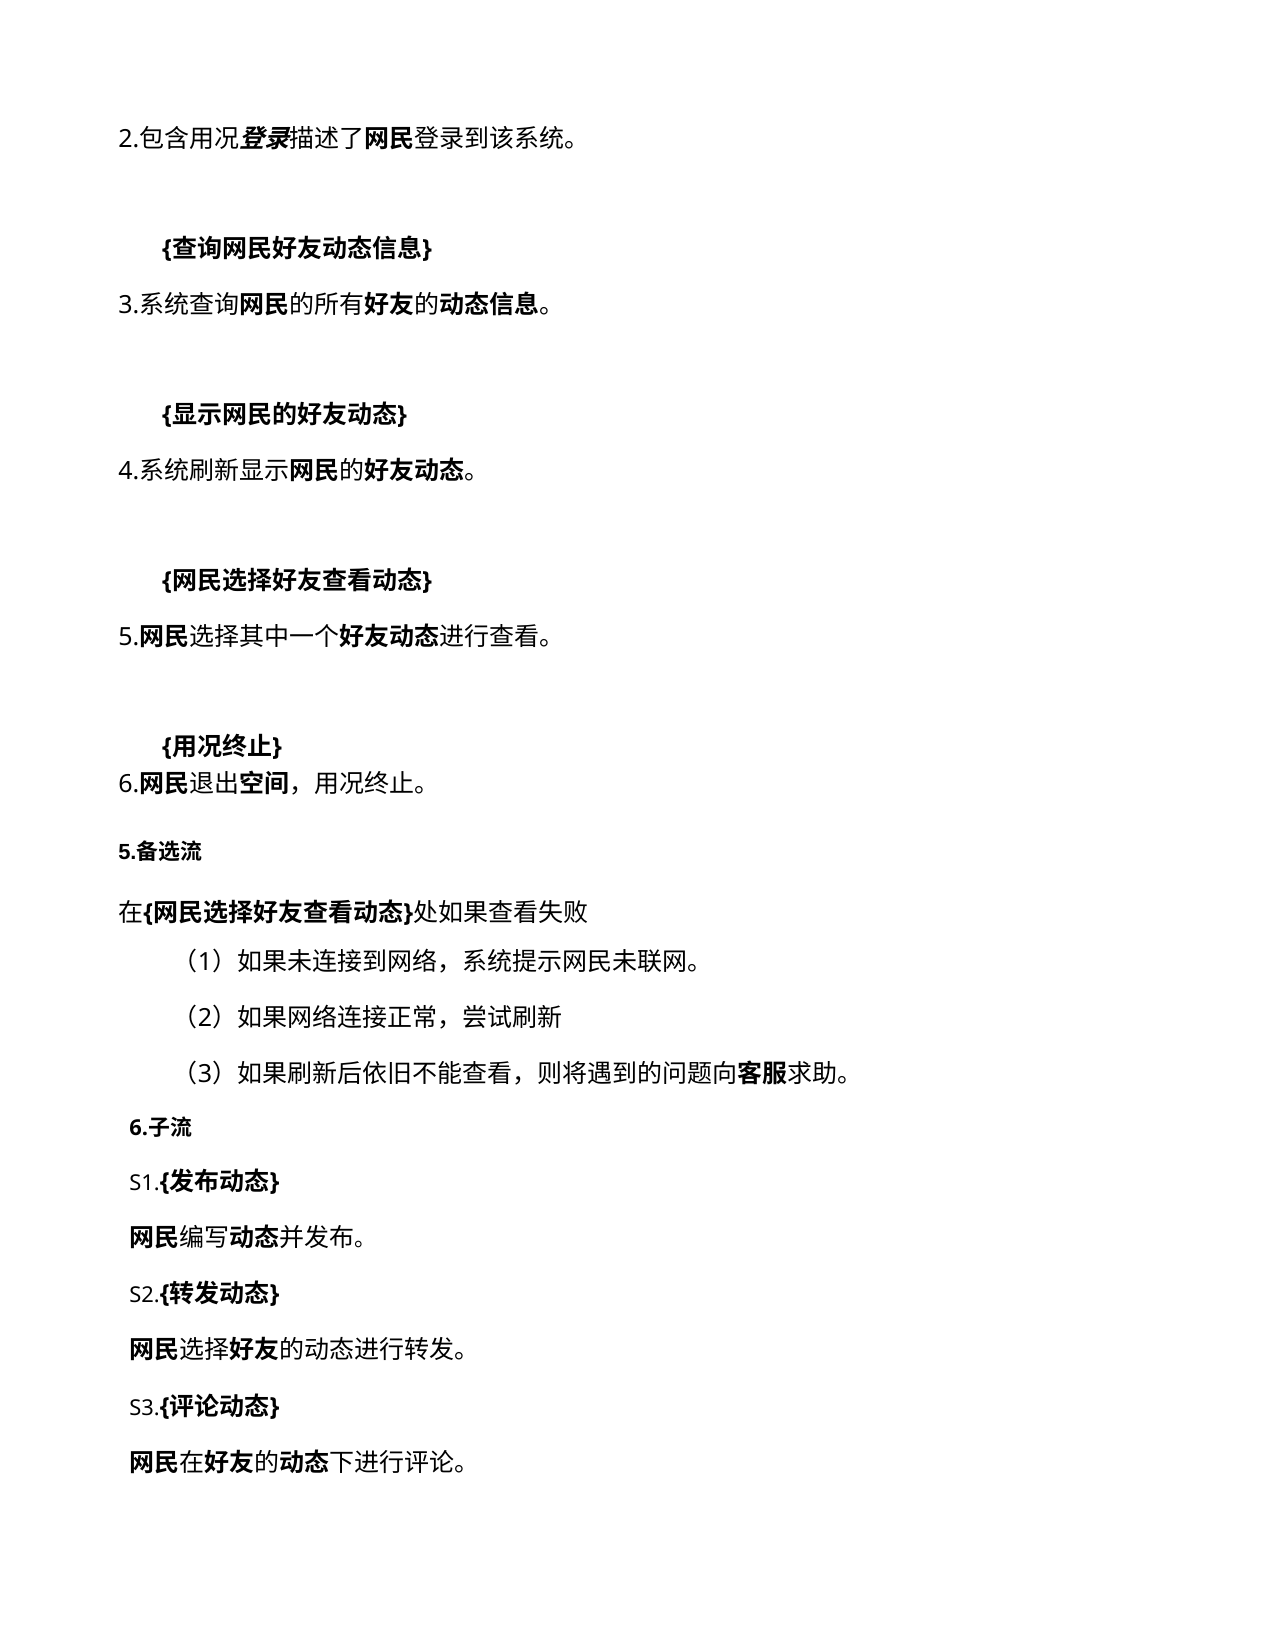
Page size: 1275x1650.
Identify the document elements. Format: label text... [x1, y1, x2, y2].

text S3.{评论动态} [129, 1386, 1157, 1422]
text S1.{发布动态} [129, 1161, 1157, 1197]
text S2.{转发动态} [129, 1274, 1157, 1310]
text {用况终止} [118, 727, 1157, 763]
text 网民选择好友的动态进行转发。 [129, 1330, 1157, 1366]
text 4.系统刷新显示网民的好友动态。 [118, 451, 1157, 487]
text {网民选择好友查看动态} [118, 561, 1157, 597]
text {查询网民好友动态信息} [118, 228, 1157, 264]
subtitle 5.备选流 [118, 834, 1157, 866]
text （3）如果刷新后依旧不能查看，则将遇到的问题向客服求助。 [129, 1054, 1157, 1090]
text 6.网民退出空间，用况终止。 [118, 763, 1157, 799]
text 5.网民选择其中一个好友动态进行查看。 [118, 617, 1157, 653]
text {显示网民的好友动态} [118, 394, 1157, 431]
text 网民在好友的动态下进行评论。 [129, 1442, 1157, 1479]
text （1）如果未连接到网络，系统提示网民未联网。 [129, 941, 1157, 978]
text 网民编写动态并发布。 [129, 1217, 1157, 1254]
text 2.包含用况登录描述了网民登录到该系统。 [118, 118, 1157, 154]
text （2）如果网络连接正常，尝试刷新 [129, 998, 1157, 1034]
text 3.系统查询网民的所有好友的动态信息。 [118, 284, 1157, 321]
text 6.子流 [129, 1110, 1157, 1142]
subtitle 在{网民选择好友查看动态}处如果查看失败 [118, 893, 1157, 929]
